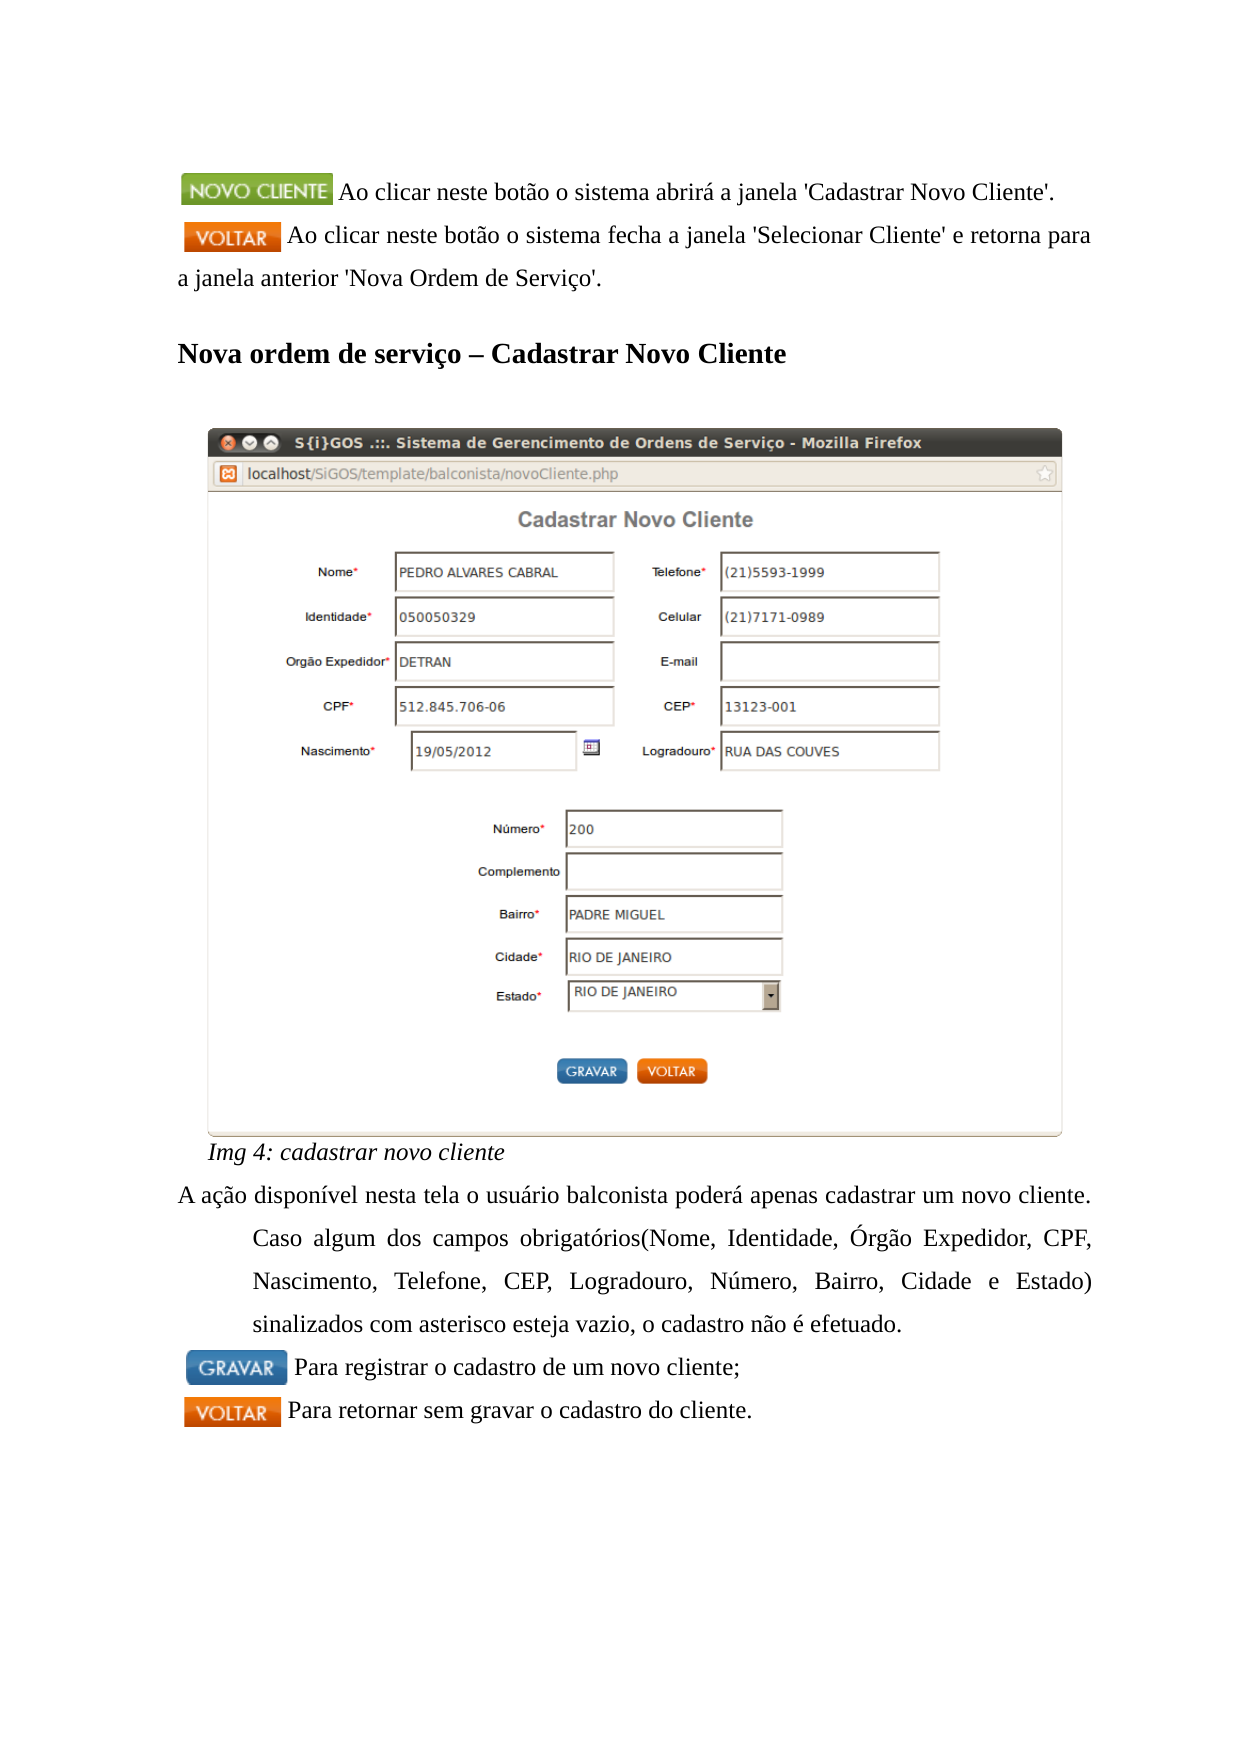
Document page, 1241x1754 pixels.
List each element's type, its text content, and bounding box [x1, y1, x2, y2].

text Para registrar o cadastro de um novo cliente; [288, 1352, 1092, 1381]
picture [186, 1350, 288, 1385]
picture [181, 173, 333, 205]
subtitle A ação disponível nesta tela o usuário balconista poderá apenas cadastrar um novo cliente. Caso algum dos campos obrigatórios(Nome, Identidade, Órgão Expedidor, CPF, Nascimento, Telefone, CEP, Logradouro, Número, Bairro, Cidade e Estado) sinalizados com asterisco esteja vazio, o cadastro não é efetuado. [177, 416, 1092, 1338]
picture [207, 428, 1063, 1137]
picture [184, 222, 282, 252]
text Ao clicar neste botão o sistema abrirá a janela 'Cadastrar Novo Cliente'. [177, 177, 1092, 206]
subtitle Nova ordem de serviço – Cadastrar Novo Cliente [177, 336, 1092, 369]
picture [184, 1397, 282, 1427]
text Img 4: cadastrar novo cliente [208, 1137, 1062, 1165]
text Ao clicar neste botão o sistema fecha a janela 'Selecionar Cliente' e retorna para a janela anterior 'Nova Ordem de Serviço'. [177, 220, 1092, 292]
text Para retornar sem gravar o cadastro do cliente. [177, 1395, 1092, 1424]
